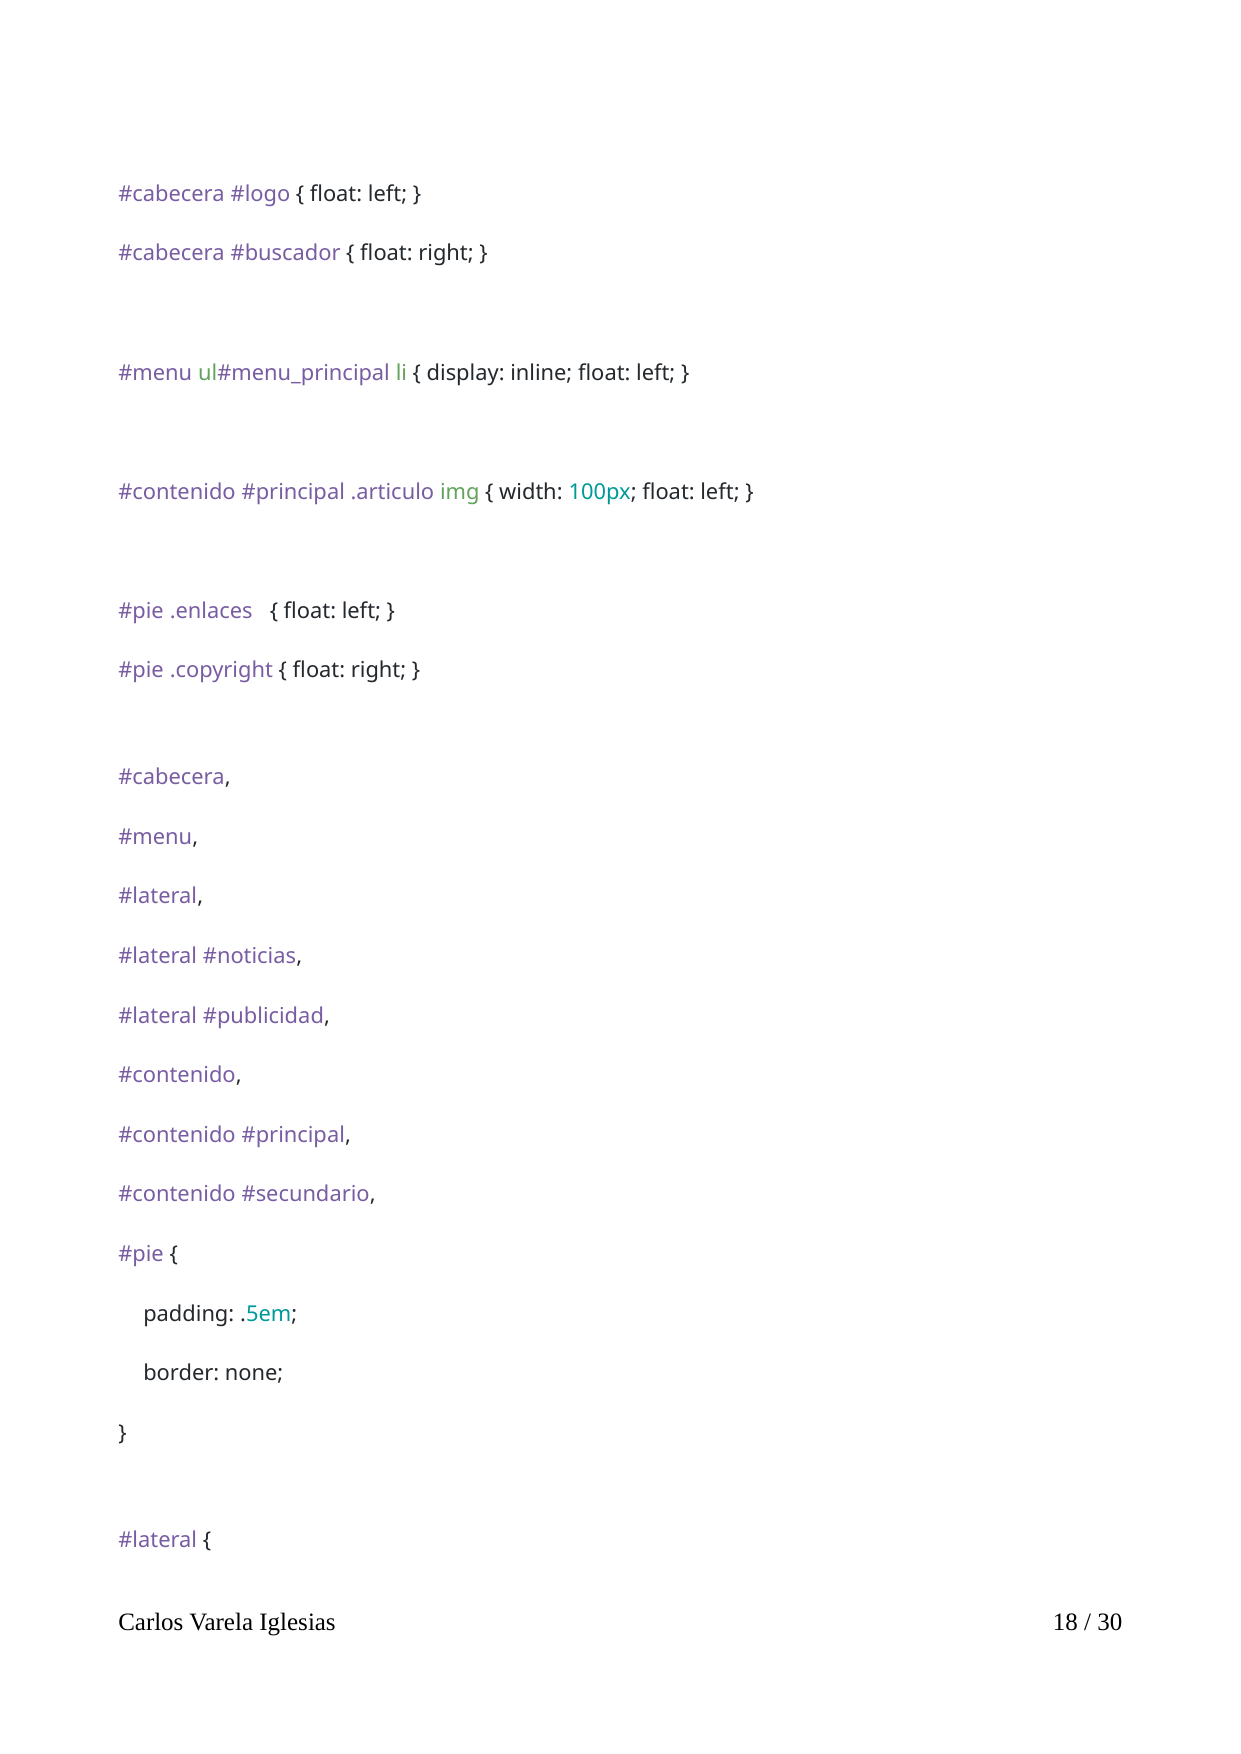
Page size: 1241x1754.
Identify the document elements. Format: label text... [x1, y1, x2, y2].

text #pie .enlaces { float: left; } [118, 595, 1122, 624]
text #lateral { [118, 1523, 1122, 1553]
text #contenido #secundario, [118, 1178, 1122, 1208]
text #contenido #principal .articulo img { width: 100px; float: left; } [118, 476, 1122, 505]
text #pie .copyright { float: right; } [118, 654, 1122, 684]
text #cabecera #buscador { float: right; } [118, 237, 1122, 267]
text #menu, [118, 821, 1122, 851]
text #menu ul#menu_principal li { display: inline; float: left; } [118, 356, 1122, 386]
text #cabecera #logo { float: left; } [118, 178, 1122, 207]
text padding: .5em; [118, 1297, 1122, 1327]
text border: none; [118, 1357, 1122, 1387]
text #lateral #publicidad, [118, 999, 1122, 1029]
text #cabecera, [118, 761, 1122, 791]
text #lateral #noticias, [118, 940, 1122, 970]
text #contenido, [118, 1059, 1122, 1089]
text } [118, 1417, 1122, 1446]
text #contenido #principal, [118, 1119, 1122, 1148]
text #lateral, [118, 880, 1122, 910]
text #pie { [118, 1238, 1122, 1268]
